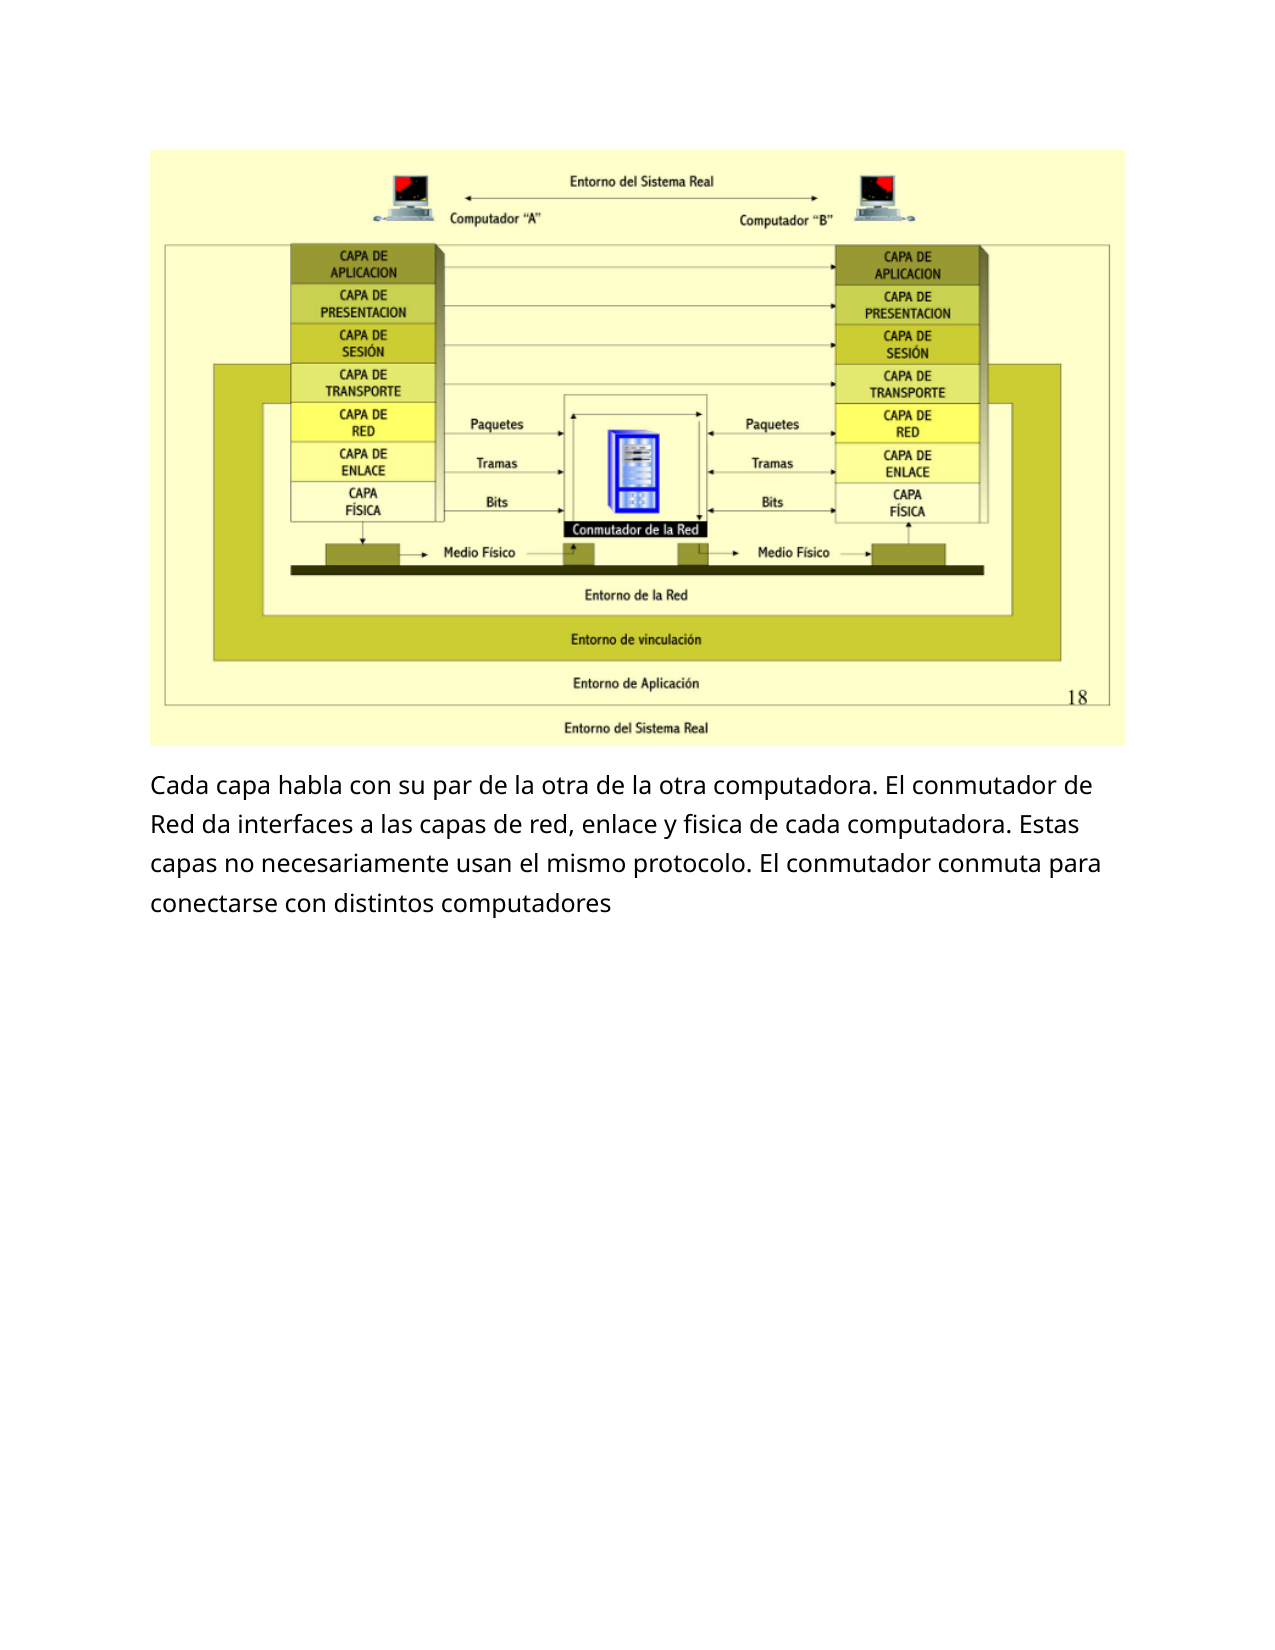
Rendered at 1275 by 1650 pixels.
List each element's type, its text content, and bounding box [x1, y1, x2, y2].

text Cada capa habla con su par de la otra de la otra computadora. El conmutador de Red da interfaces a las capas de red, enlace y fisica de cada computadora. Estas capas no necesariamente usan el mismo protocolo. El conmutador conmuta para conectarse con distintos computadores [150, 768, 1125, 919]
